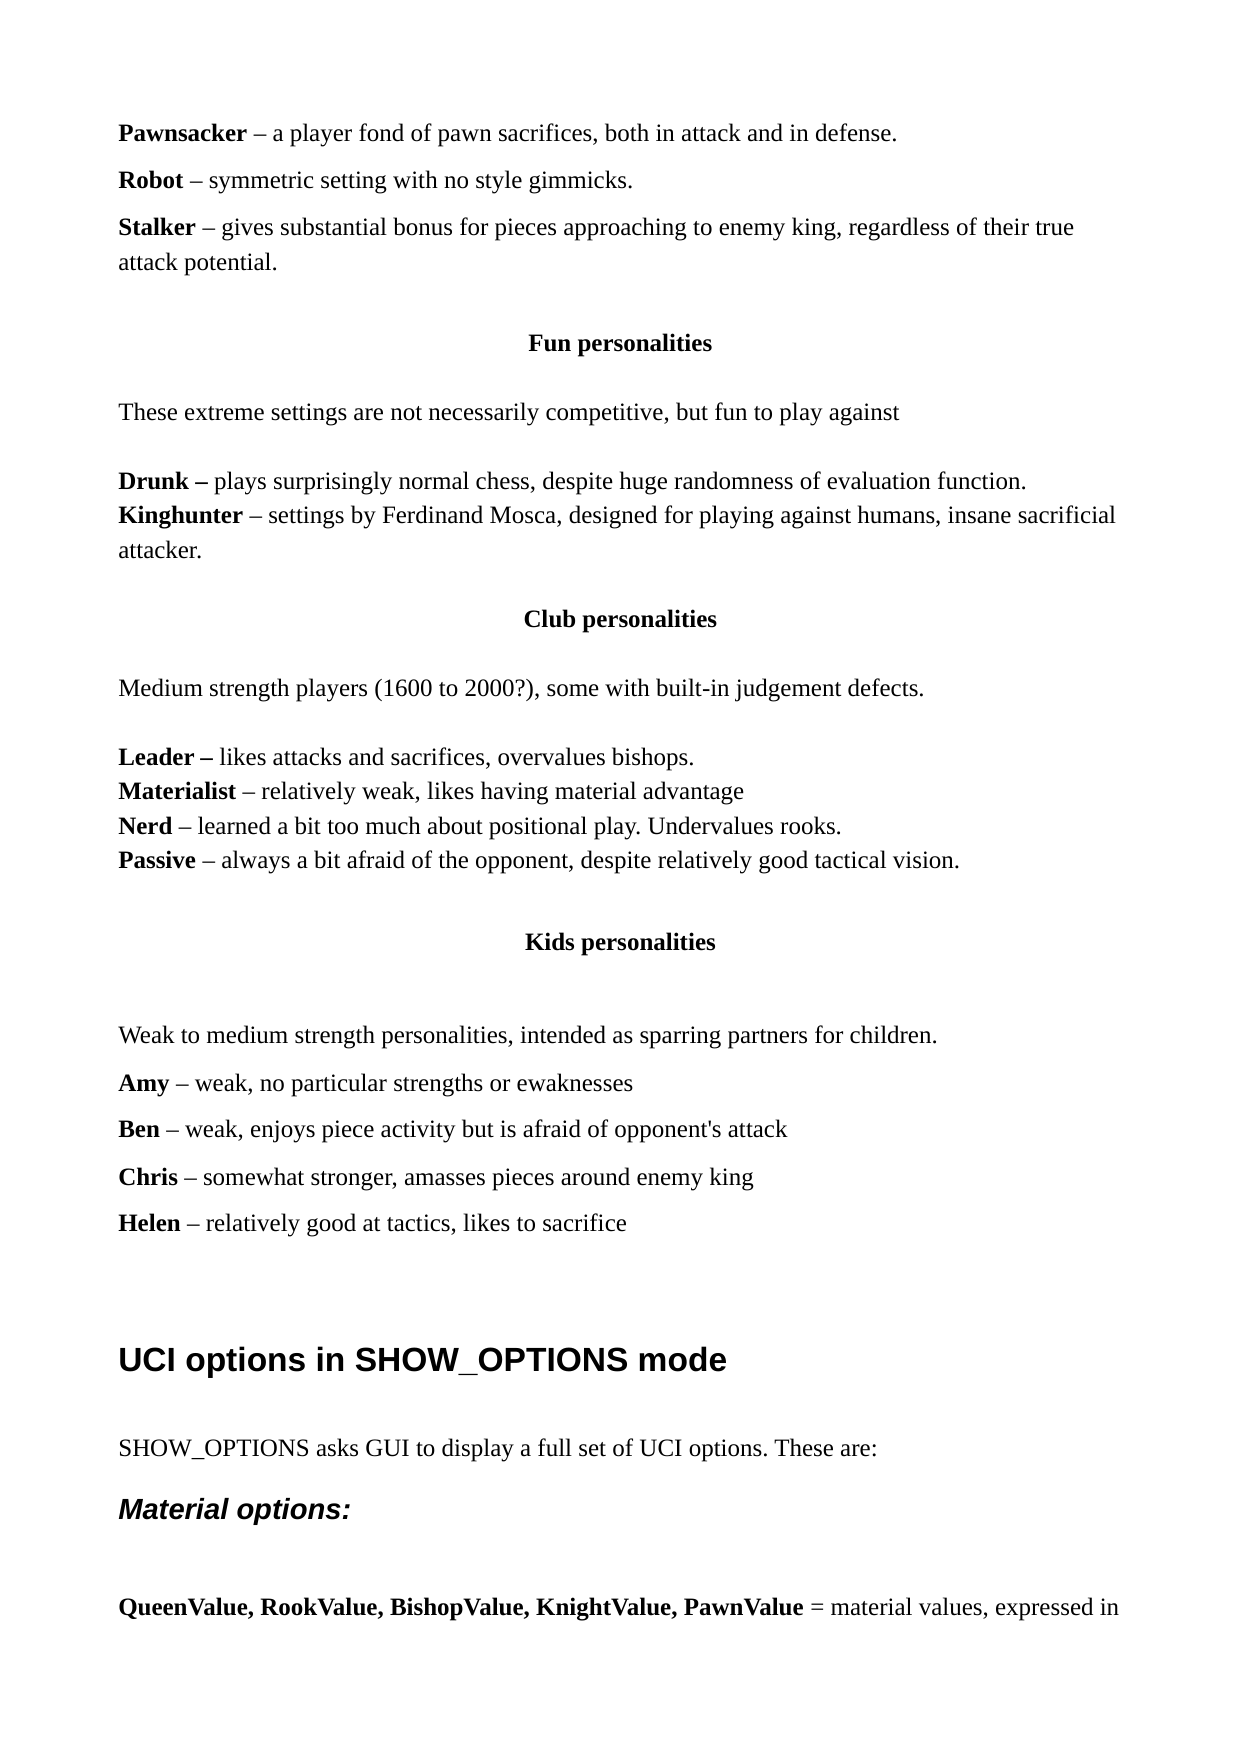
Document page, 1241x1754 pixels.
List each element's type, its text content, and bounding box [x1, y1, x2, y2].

text Drunk – plays surprisingly normal chess, despite huge randomness of evaluation function. [118, 466, 1122, 495]
text Chris – somewhat stronger, amasses pieces around enemy king [118, 1162, 1122, 1190]
text Passive – always a bit afraid of the opponent, despite relatively good tactical vision. [118, 845, 1122, 874]
text Club personalities [118, 604, 1122, 633]
text Medium strength players (1600 to 2000?), some with built-in judgement defects. [118, 673, 1122, 702]
text Helen – relatively good at tactics, likes to sacrifice [118, 1208, 1122, 1237]
text SHOW_OPTIONS asks GUI to display a full set of UCI options. These are: [118, 1398, 1122, 1461]
text Materialist – relatively weak, likes having material advantage [118, 776, 1122, 805]
text Kids personalities [118, 927, 1122, 955]
text Nerd – learned a bit too much about positional play. Undervalues rooks. [118, 811, 1122, 839]
text Fun personalities [118, 328, 1122, 357]
text Kinghunter – settings by Ferdinand Mosca, designed for playing against humans, insane sacrificial attacker. [118, 500, 1122, 564]
text QueenValue, RookValue, BishopValue, KnightValue, PawnValue = material values, expressed in [118, 1592, 1122, 1621]
subtitle UCI options in SHOW_OPTIONS mode [118, 1339, 1122, 1378]
text These extreme settings are not necessarily competitive, but fun to play against [118, 397, 1122, 426]
text Leader – likes attacks and sacrifices, overvalues bishops. [118, 742, 1122, 771]
text Stalker – gives substantial bonus for pieces approaching to enemy king, regardless of their true attack potential. [118, 212, 1122, 275]
text Pawnsacker – a player fond of pawn sacrifices, both in attack and in defense. [118, 118, 1122, 147]
text Weak to medium strength personalities, intended as sparring partners for children. [118, 1021, 1122, 1049]
text Amy – weak, no particular strengths or ewaknesses [118, 1068, 1122, 1096]
subtitle Material options: [118, 1492, 1122, 1526]
text Ben – weak, enjoys piece activity but is afraid of opponent's attack [118, 1114, 1122, 1143]
text Robot – symmetric setting with no style gimmicks. [118, 165, 1122, 194]
